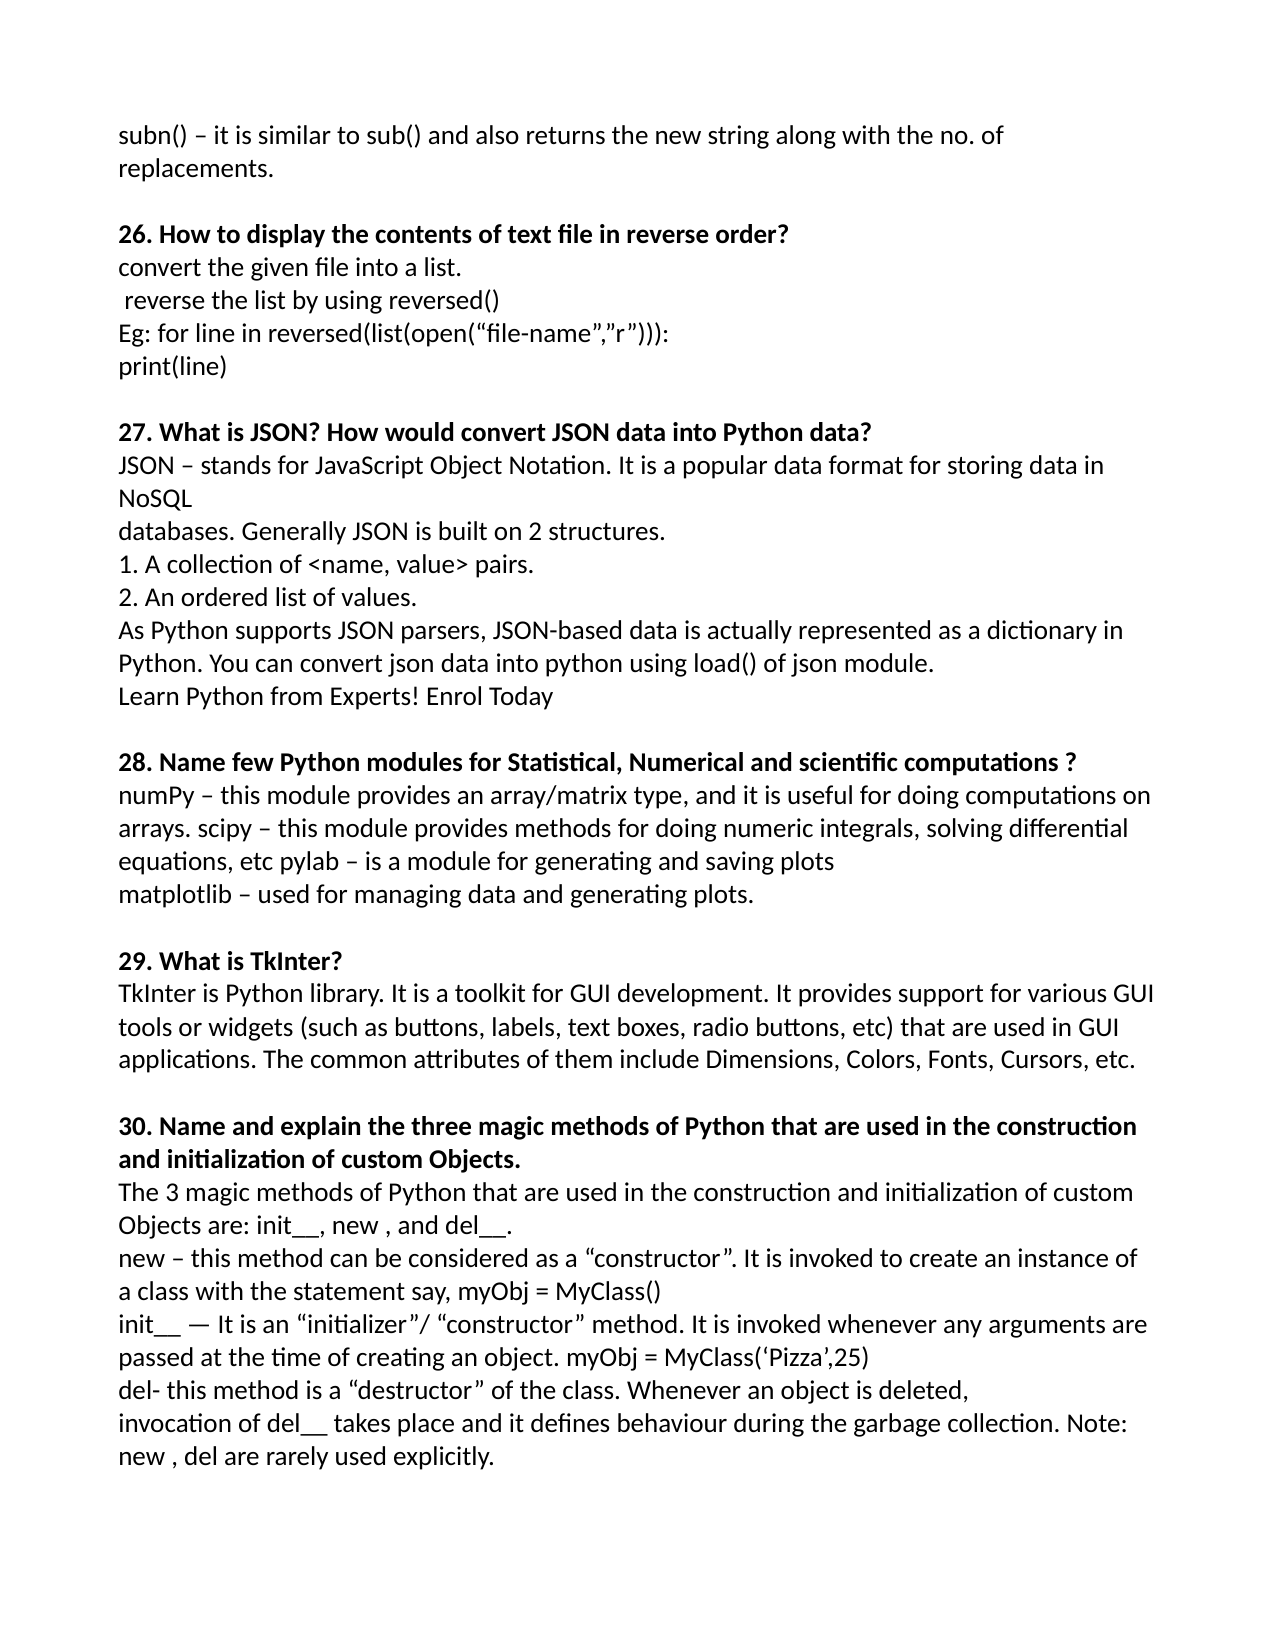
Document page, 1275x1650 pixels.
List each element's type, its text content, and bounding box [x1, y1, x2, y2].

text 27. What is JSON? How would convert JSON data into Python data? [118, 415, 1157, 448]
text convert the given file into a list. [118, 250, 1157, 283]
text 1. A collection of <name, value> pairs. [118, 547, 1157, 580]
text TkInter is Python library. It is a toolkit for GUI development. It provides support for various GUI tools or widgets (such as buttons, labels, text boxes, radio buttons, etc) that are used in GUI applications. The common attributes of them include Dimensions, Colors, Fonts, Cursors, etc. [118, 977, 1157, 1076]
text 29. What is TkInter? [118, 944, 1157, 977]
text 30. Name and explain the three magic methods of Python that are used in the construction and initialization of custom Objects. [118, 1109, 1157, 1175]
text init__ — It is an “initializer”/ “constructor” method. It is invoked whenever any arguments are passed at the time of creating an object. myObj = MyClass(‘Pizza’,25) [118, 1307, 1157, 1373]
text databases. Generally JSON is built on 2 structures. [118, 514, 1157, 547]
text As Python supports JSON parsers, JSON-based data is actually represented as a dictionary in Python. You can convert json data into python using load() of json module. [118, 613, 1157, 679]
text Eg: for line in reversed(list(open(“file-name”,”r”))): [118, 316, 1157, 349]
text del- this method is a “destructor” of the class. Whenever an object is deleted, [118, 1373, 1157, 1406]
text matplotlib – used for managing data and generating plots. [118, 878, 1157, 911]
text 26. How to display the contents of text file in reverse order? [118, 217, 1157, 250]
text numPy – this module provides an array/matrix type, and it is useful for doing computations on arrays. scipy – this module provides methods for doing numeric integrals, solving differential equations, etc pylab – is a module for generating and saving plots [118, 778, 1157, 878]
text print(line) [118, 349, 1157, 382]
text 28. Name few Python modules for Statistical, Numerical and scientific computations ? [118, 746, 1157, 778]
text new – this method can be considered as a “constructor”. It is invoked to create an instance of a class with the statement say, myObj = MyClass() [118, 1241, 1157, 1307]
text The 3 magic methods of Python that are used in the construction and initialization of custom Objects are: init__, new , and del__. [118, 1175, 1157, 1241]
text subn() – it is similar to sub() and also returns the new string along with the no. of [118, 118, 1157, 151]
text replacements. [118, 151, 1157, 184]
text Learn Python from Experts! Enrol Today [118, 679, 1157, 712]
text reverse the list by using reversed() [118, 283, 1157, 316]
text JSON – stands for JavaScript Object Notation. It is a popular data format for storing data in NoSQL [118, 448, 1157, 514]
text invocation of del__ takes place and it defines behaviour during the garbage collection. Note: new , del are rarely used explicitly. [118, 1406, 1157, 1472]
text 2. An ordered list of values. [118, 580, 1157, 613]
